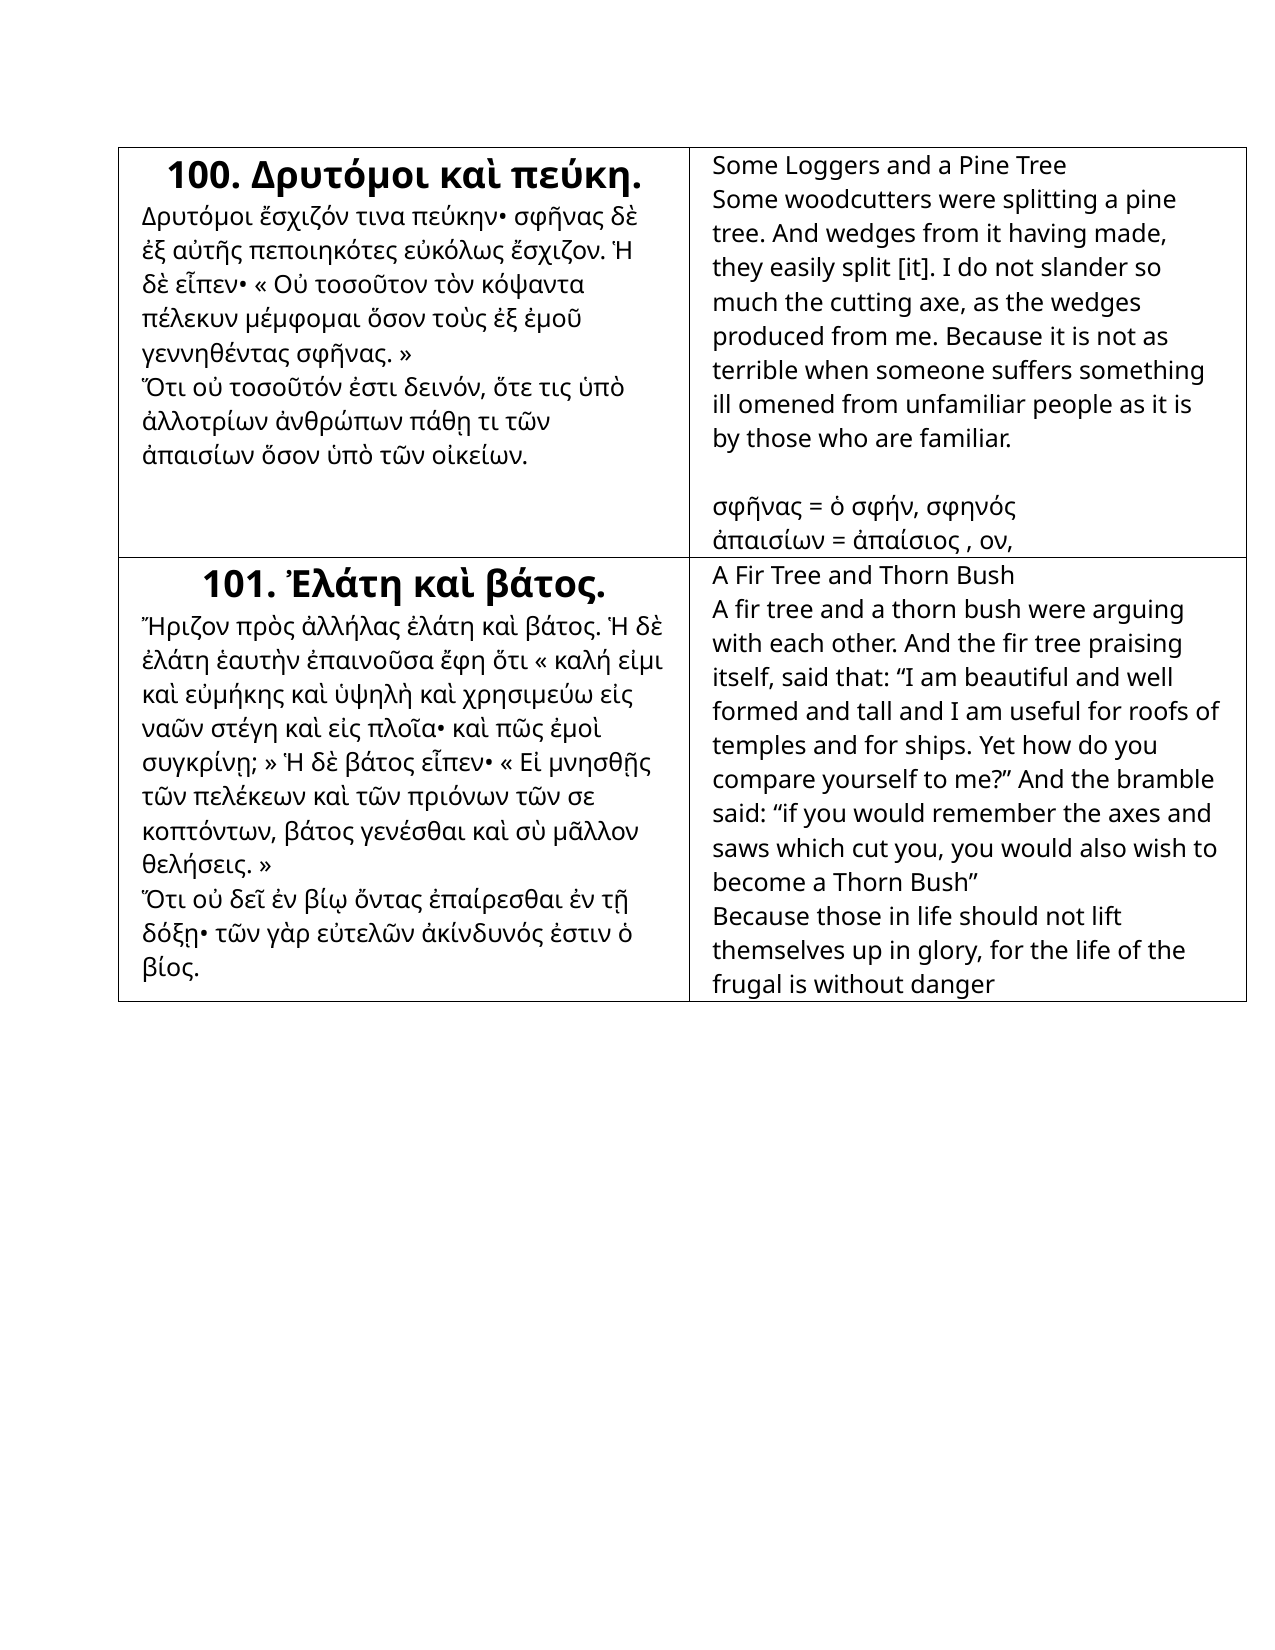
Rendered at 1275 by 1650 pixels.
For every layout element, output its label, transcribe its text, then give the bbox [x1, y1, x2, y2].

table_cell 101. Ἐλάτη καὶ βάτος. Ἤριζον πρὸς ἀλλήλας ἐλάτη καὶ βάτος. Ἡ δὲ ἐλάτη ἑαυτὴν ἐπαινοῦσα ἔφη ὅτι « καλή εἰμι καὶ εὐμήκης καὶ ὑψηλὴ καὶ χρησιμεύω εἰς ναῶν στέγη καὶ εἰς πλοῖα• καὶ πῶς ἐμοὶ συγκρίνῃ; » Ἡ δὲ βάτος εἶπεν• « Εἰ μνησθῇς τῶν πελέκεων καὶ τῶν πριόνων τῶν σε κοπτόντων, βάτος γενέσθαι καὶ σὺ μᾶλλον θελήσεις. » Ὅτι οὐ δεῖ ἐν βίῳ ὄντας ἐπαίρεσθαι ἐν τῇ δόξῃ• τῶν γὰρ εὐτελῶν ἀκίνδυνός ἐστιν ὁ βίος. [119, 558, 689, 1001]
table_cell A Fir Tree and Thorn Bush A fir tree and a thorn bush were arguing with each other. And the fir tree praising itself, said that: “I am beautiful and well formed and tall and I am useful for roofs of temples and for ships. Yet how do you compare yourself to me?” And the bramble said: “if you would remember the axes and saws which cut you, you would also wish to become a Thorn Bush” Because those in life should not lift themselves up in glory, for the life of the frugal is without danger [690, 558, 1246, 1001]
table_header Some Loggers and a Pine Tree Some woodcutters were splitting a pine tree. And wedges from it having made, they easily split [it]. I do not slander so much the cutting axe, as the wedges produced from me. Because it is not as terrible when someone suffers something ill omened from unfamiliar people as it is by those who are familiar. σφῆνας = ὁ σφήν, σφηνός ἀπαισίων = ἀπαίσιος , ον, [690, 148, 1246, 557]
table_header 100. Δρυτόμοι καὶ πεύκη. Δρυτόμοι ἔσχιζόν τινα πεύκην• σφῆνας δὲ ἐξ αὐτῆς πεποιηκότες εὐκόλως ἔσχιζον. Ἡ δὲ εἶπεν• « Οὐ τοσοῦτον τὸν κόψαντα πέλεκυν μέμφομαι ὅσον τοὺς ἐξ ἐμοῦ γεννηθέντας σφῆνας. » Ὅτι οὐ τοσοῦτόν ἐστι δεινόν, ὅτε τις ὑπὸ ἀλλοτρίων ἀνθρώπων πάθῃ τι τῶν ἀπαισίων ὅσον ὑπὸ τῶν οἰκείων. [119, 148, 689, 557]
